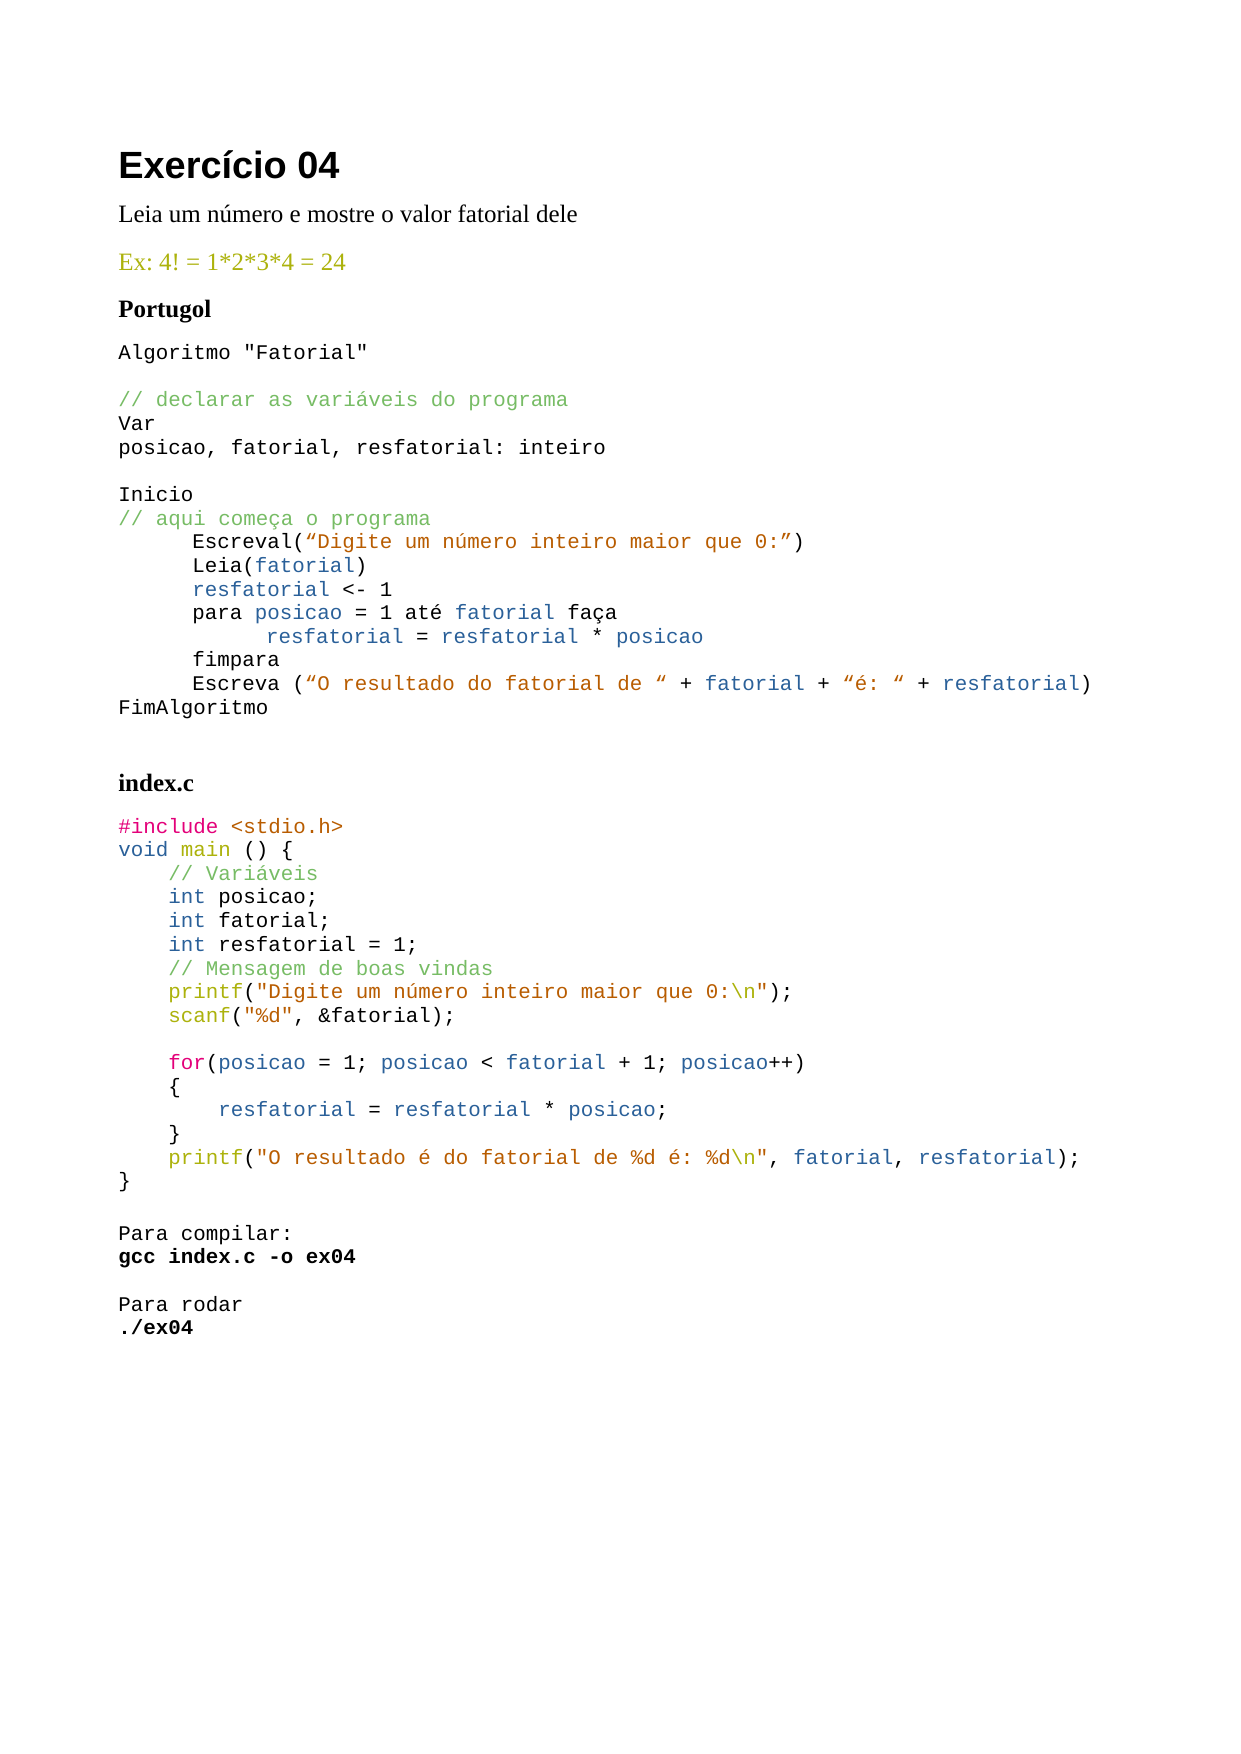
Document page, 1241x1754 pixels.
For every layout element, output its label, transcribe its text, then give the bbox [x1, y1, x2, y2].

text resfatorial <- 1 [118, 578, 1122, 602]
text } [118, 1123, 1122, 1147]
text Portugol [118, 294, 1122, 323]
text resfatorial = resfatorial * posicao; [118, 1099, 1122, 1123]
text posicao, fatorial, resfatorial: inteiro [118, 437, 1122, 460]
text } [118, 1170, 1122, 1194]
text // Mensagem de boas vindas [118, 957, 1122, 981]
text { [118, 1076, 1122, 1099]
text void main () { [118, 839, 1122, 863]
text int fatorial; [118, 910, 1122, 934]
text int posicao; [118, 887, 1122, 910]
text Para compilar: [118, 1223, 1122, 1246]
text Para rodar [118, 1294, 1122, 1317]
text // Variáveis [118, 863, 1122, 887]
text para posicao = 1 até fatorial faça [118, 602, 1122, 626]
text for(posicao = 1; posicao < fatorial + 1; posicao++) [118, 1052, 1122, 1076]
text int resfatorial = 1; [118, 934, 1122, 957]
text Ex: 4! = 1*2*3*4 = 24 [118, 247, 1122, 276]
text scanf("%d", &fatorial); [118, 1005, 1122, 1028]
subtitle Exercício 04 [118, 143, 1122, 187]
text Leia(fatorial) [118, 555, 1122, 578]
text ./ex04 [118, 1317, 1122, 1341]
text FimAlgoritmo [118, 697, 1122, 720]
text Escreva (“O resultado do fatorial de “ + fatorial + “é: “ + resfatorial) [118, 673, 1122, 697]
text gcc index.c -o ex04 [118, 1246, 1122, 1270]
text printf("O resultado é do fatorial de %d é: %d\n", fatorial, resfatorial); [118, 1147, 1122, 1170]
text // aqui começa o programa [118, 508, 1122, 531]
text fimpara [118, 649, 1122, 673]
text Var [118, 413, 1122, 437]
text printf("Digite um número inteiro maior que 0:\n"); [118, 981, 1122, 1005]
text Escreval(“Digite um número inteiro maior que 0:”) [118, 531, 1122, 555]
text resfatorial = resfatorial * posicao [118, 626, 1122, 649]
text Leia um número e mostre o valor fatorial dele [118, 199, 1122, 228]
text #include <stdio.h> [118, 816, 1122, 839]
text index.c [118, 768, 1122, 797]
text Inicio [118, 484, 1122, 508]
text // declarar as variáveis do programa [118, 389, 1122, 413]
text Algoritmo "Fatorial" [118, 342, 1122, 366]
